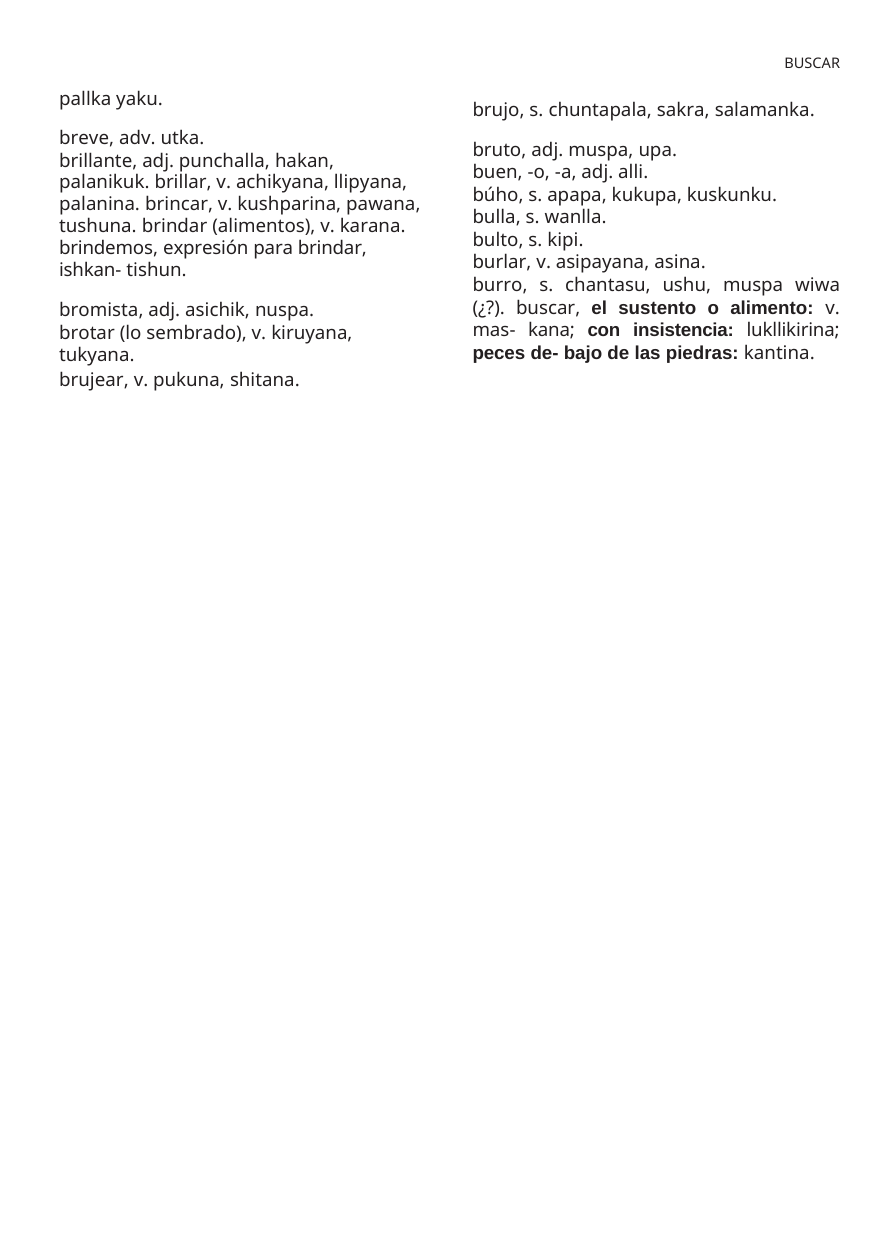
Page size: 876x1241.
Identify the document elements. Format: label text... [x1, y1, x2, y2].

text bromista, adj. asichik, nuspa. [59, 298, 425, 321]
text pallka yaku. [59, 88, 425, 109]
text brillante, adj. punchalla, hakan, palanikuk. brillar, v. achikyana, llipyana, palanina. brincar, v. kushparina, pawana, tushuna. brindar (alimentos), v. karana. brindemos, expresión para brindar, ishkan- tishun. [59, 150, 425, 282]
text burlar, v. asipayana, asina. [472, 251, 856, 273]
text brotar (lo sembrado), v. kiruyana, tukyana. [59, 321, 425, 366]
text BUSCAR [432, 53, 840, 73]
text burro, s. chantasu, ushu, muspa wiwa (¿?). buscar, el sustento o alimento: v. mas- kana; con insistencia: lukllikirina; peces de- bajo de las piedras: kantina. [472, 274, 840, 364]
text bruto, adj. muspa, upa. [472, 138, 856, 161]
text bulla, s. wanlla. [472, 206, 856, 228]
text brujear, v. pukuna, shitana. [59, 366, 425, 391]
text breve, adv. utka. [59, 126, 425, 149]
text búho, s. apapa, kukupa, kuskunku. [472, 183, 856, 206]
text bulto, s. kipi. [472, 228, 856, 251]
text brujo, s. chuntapala, sakra, salamanka. [472, 97, 856, 121]
text buen, -o, -a, adj. alli. [472, 161, 856, 183]
